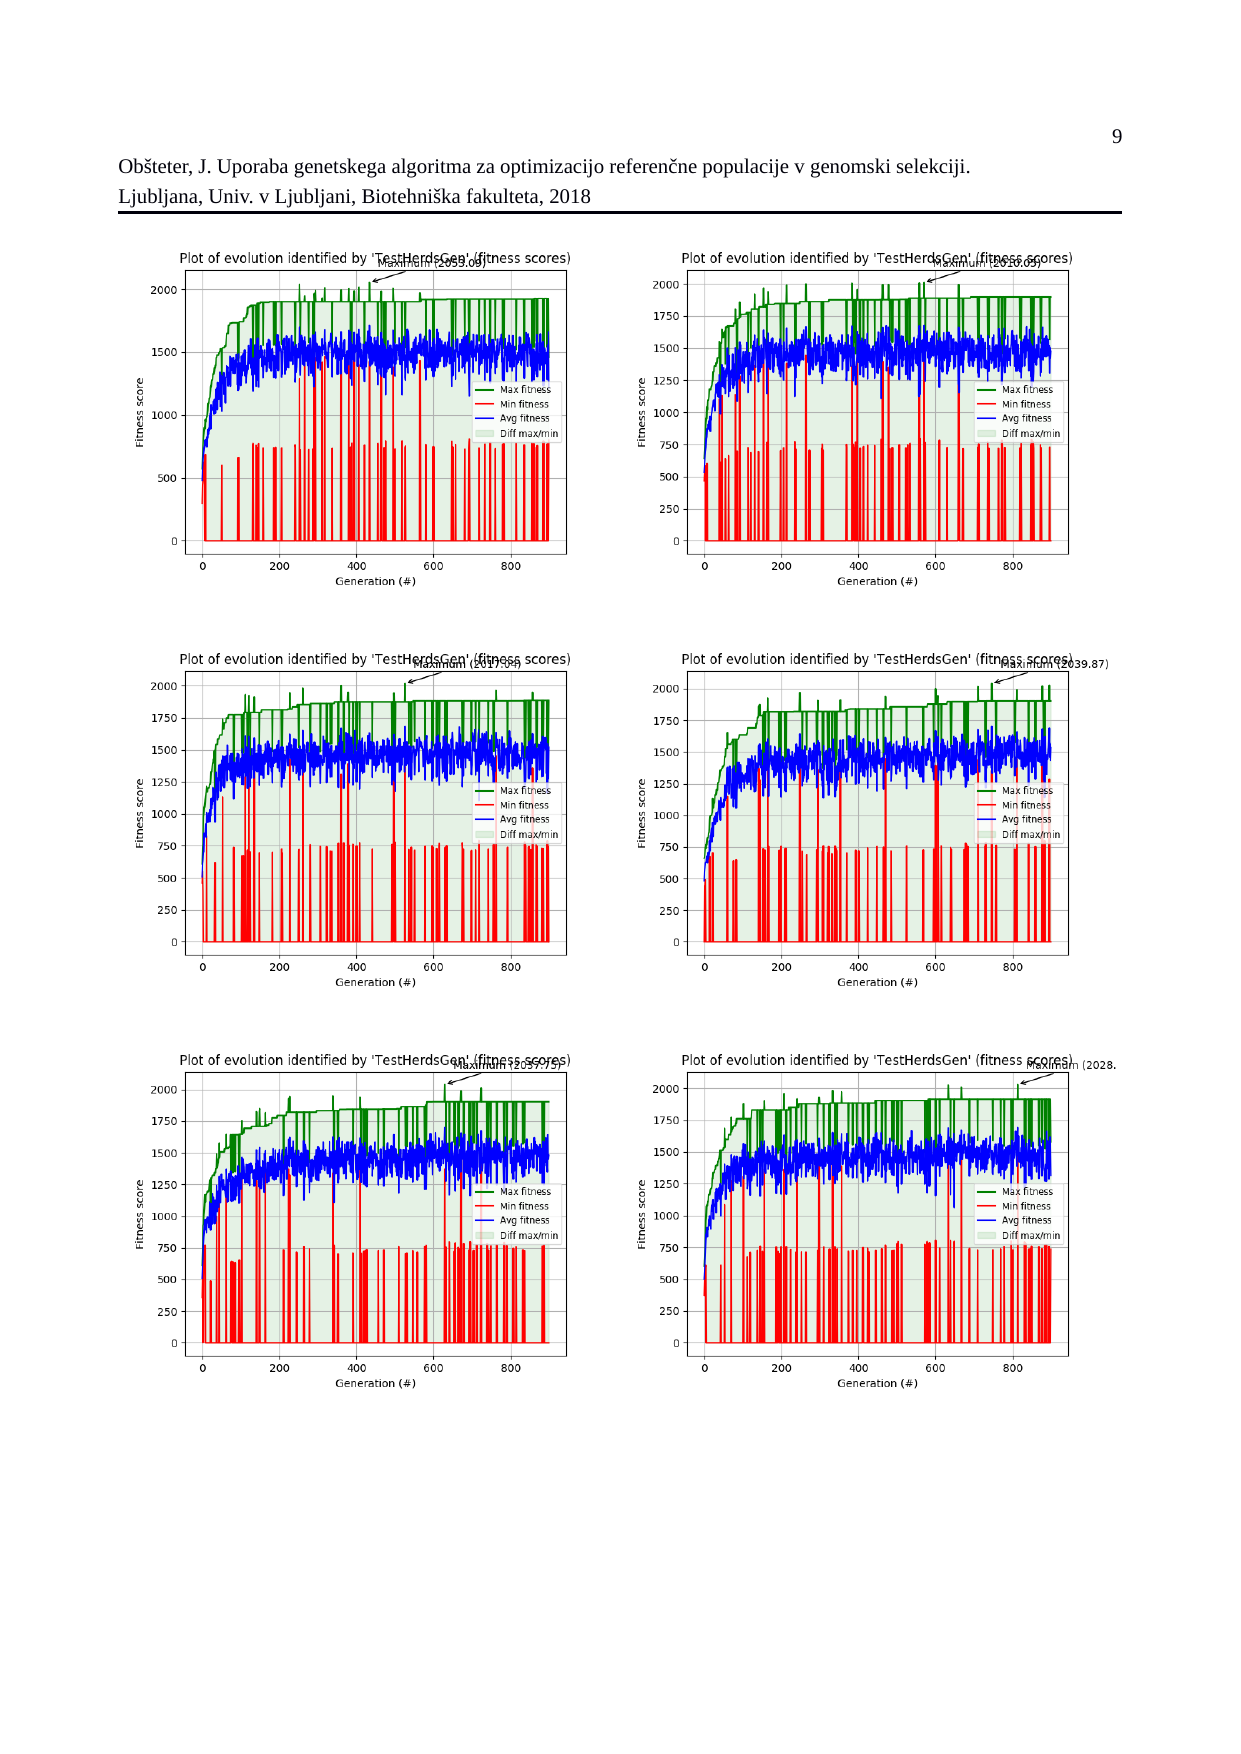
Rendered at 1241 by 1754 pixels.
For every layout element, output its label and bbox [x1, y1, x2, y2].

picture [625, 1027, 1117, 1396]
table_cell [118, 1028, 620, 1429]
table_header [620, 226, 1122, 627]
table_cell [620, 1028, 1122, 1429]
picture [625, 225, 1117, 594]
table_cell [118, 627, 620, 1028]
picture [123, 626, 615, 995]
table_header [118, 226, 620, 627]
picture [123, 225, 615, 594]
picture [625, 626, 1117, 995]
table_cell [620, 627, 1122, 1028]
picture [123, 1027, 615, 1396]
